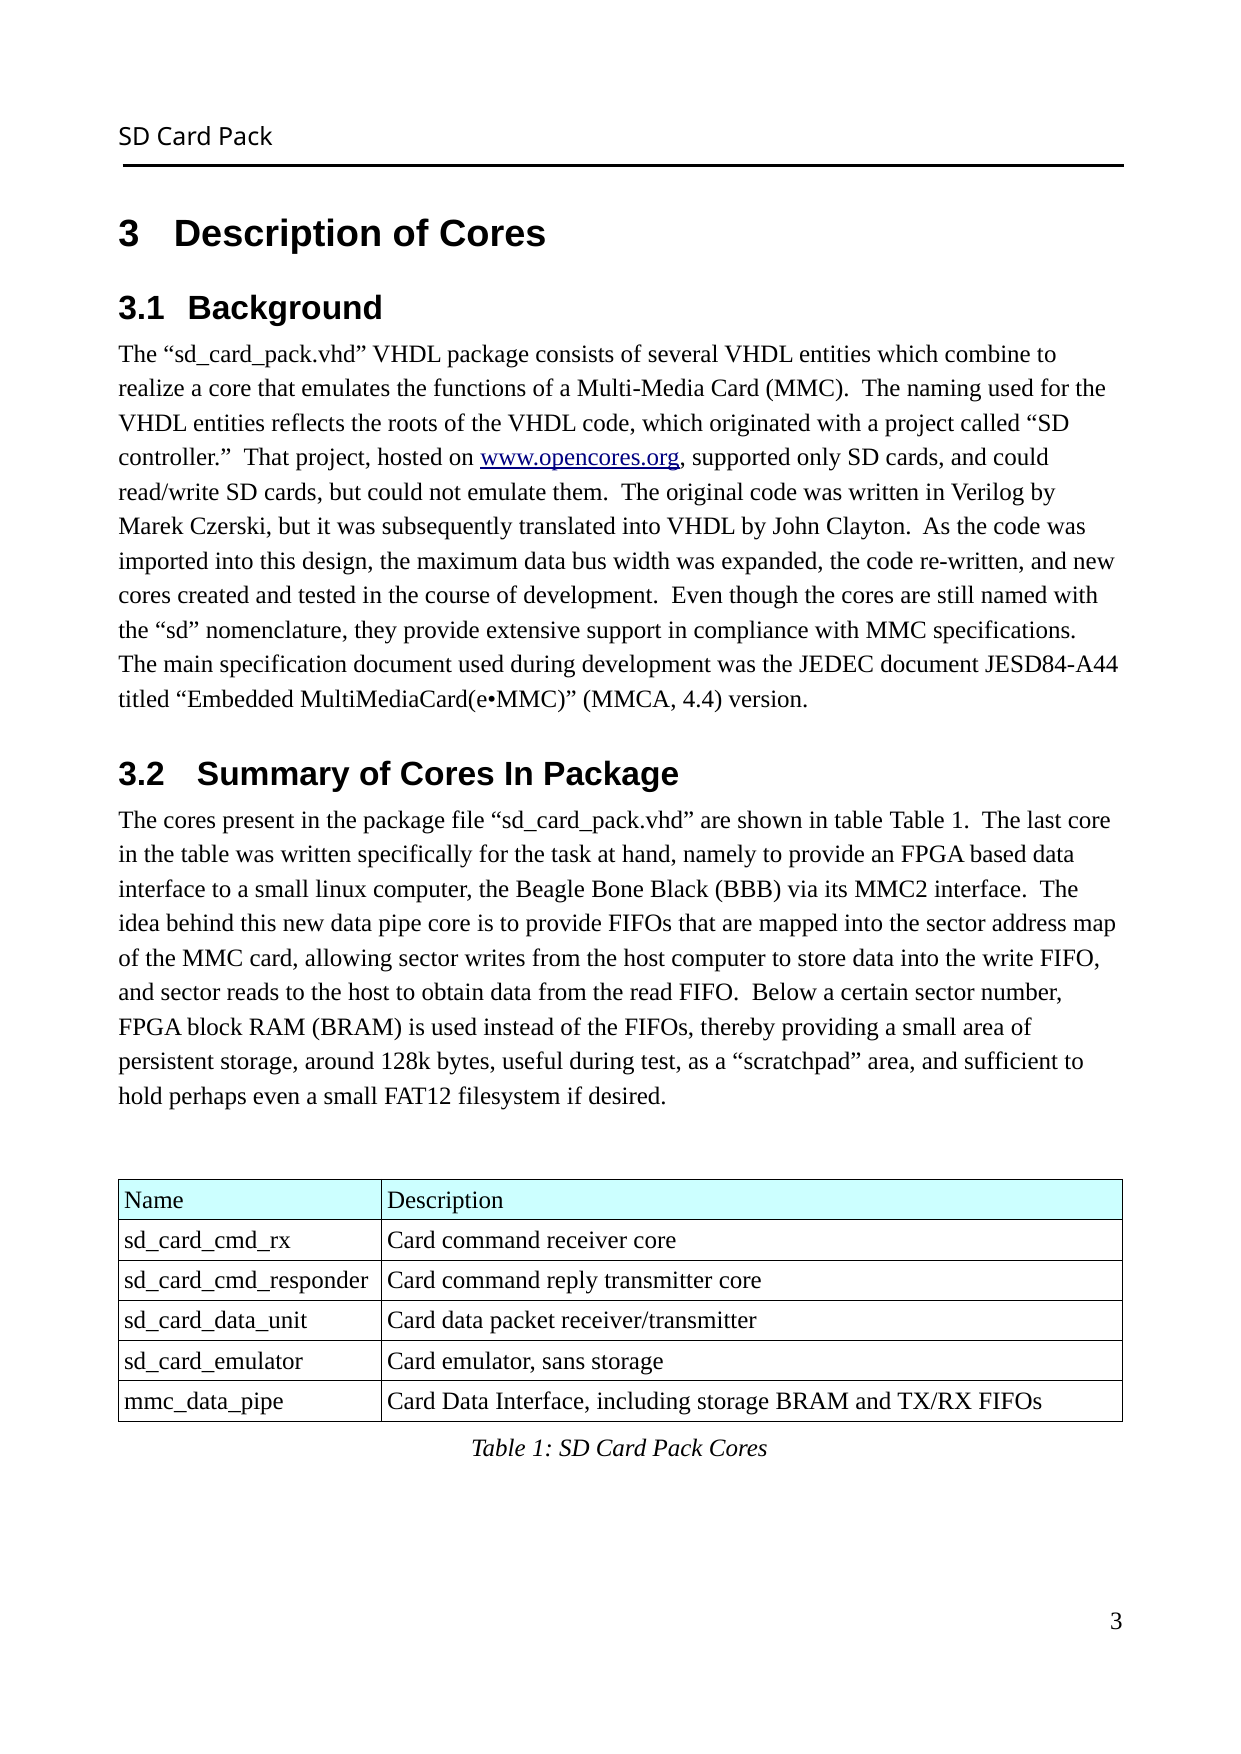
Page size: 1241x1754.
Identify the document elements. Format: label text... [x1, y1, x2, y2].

table_cell sd_card_emulator [119, 1341, 381, 1380]
table_cell sd_card_data_unit [119, 1301, 381, 1340]
table_cell Card command reply transmitter core [382, 1261, 1122, 1300]
table_cell Card command receiver core [382, 1220, 1122, 1259]
table_cell Card emulator, sans storage [382, 1341, 1122, 1380]
text The “sd_card_pack.vhd” VHDL package consists of several VHDL entities which combine to realize a core that emulates the functions of a Multi-Media Card (MMC). The naming used for the VHDL entities reflects the roots of the VHDL code, which originated with a project called “SD controller.” That project, hosted on www.opencores.org, supported only SD cards, and could read/write SD cards, but could not emulate them. The original code was written in Verilog by Marek Czerski, but it was subsequently translated into VHDL by John Clayton. As the code was imported into this design, the maximum data bus width was expanded, the code re-written, and new cores created and tested in the course of development. Even though the cores are still named with the “sd” nomenclature, they provide extensive support in compliance with MMC specifications. The main specification document used during development was the JEDEC document JESD84-A44 titled “Embedded MultiMediaCard(e•MMC)” (MMCA, 4.4) version. [118, 339, 1122, 713]
subtitle Background [118, 288, 1122, 327]
text Table 1: SD Card Pack Cores [118, 1433, 1122, 1462]
table_cell sd_card_cmd_rx [119, 1220, 381, 1259]
table_header Description [382, 1180, 1122, 1219]
table_cell Card data packet receiver/transmitter [382, 1301, 1122, 1340]
table_header Name [119, 1180, 381, 1219]
text The cores present in the package file “sd_card_pack.vhd” are shown in table Table 1. The last core in the table was written specifically for the task at hand, namely to provide an FPGA based data interface to a small linux computer, the Beagle Bone Black (BBB) via its MMC2 interface. The idea behind this new data pipe core is to provide FIFOs that are mapped into the sector address map of the MMC card, allowing sector writes from the host computer to store data into the write FIFO, and sector reads to the host to obtain data from the read FIFO. Below a certain sector number, FPGA block RAM (BRAM) is used instead of the FIFOs, thereby providing a small area of persistent storage, around 128k bytes, useful during test, as a “scratchpad” area, and sufficient to hold perhaps even a small FAT12 filesystem if desired. [118, 805, 1122, 1109]
table_cell sd_card_cmd_responder [119, 1261, 381, 1300]
subtitle Description of Cores [118, 211, 1122, 254]
table_cell mmc_data_pipe [119, 1381, 381, 1421]
subtitle Summary of Cores In Package [118, 754, 1122, 792]
table_cell Card Data Interface, including storage BRAM and TX/RX FIFOs [382, 1381, 1122, 1421]
